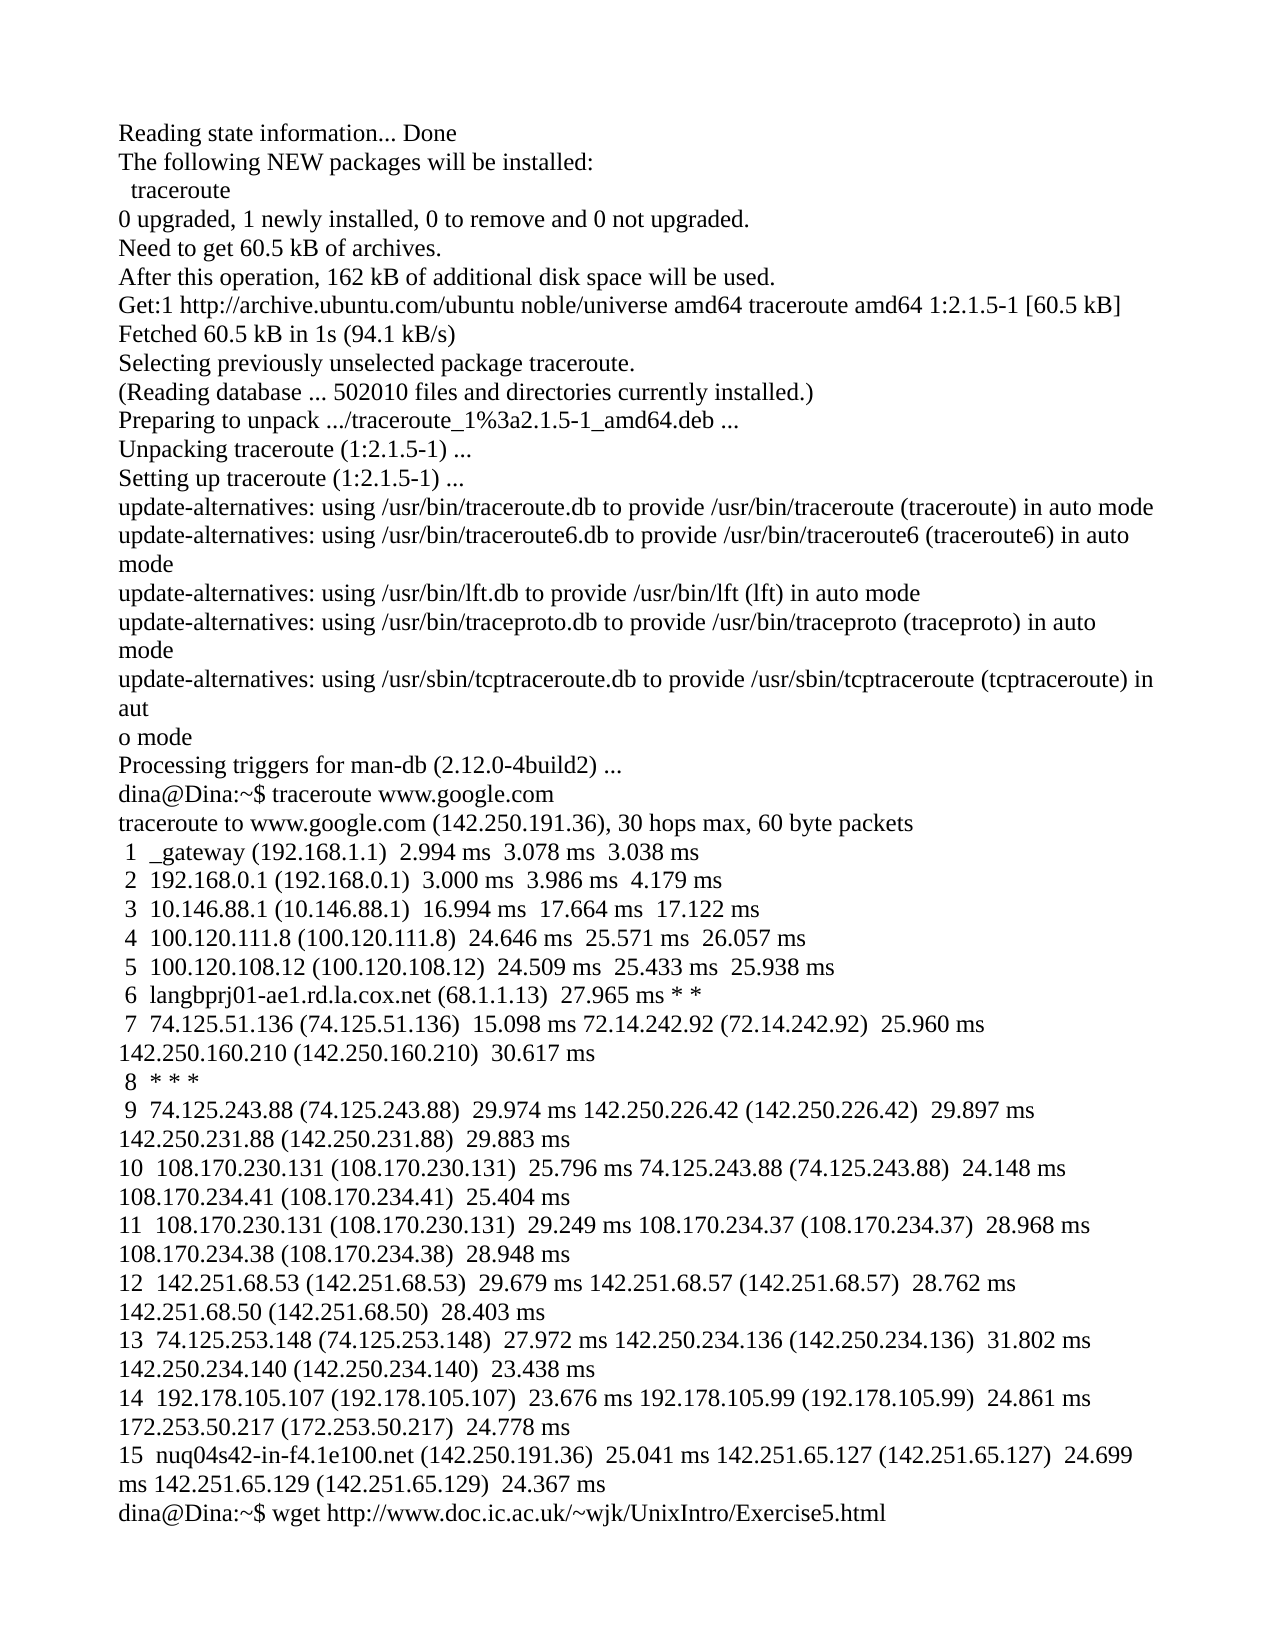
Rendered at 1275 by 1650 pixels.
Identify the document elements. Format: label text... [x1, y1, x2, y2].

text 14 192.178.105.107 (192.178.105.107) 23.676 ms 192.178.105.99 (192.178.105.99) 24.861 ms 172.253.50.217 (172.253.50.217) 24.778 ms [118, 1383, 1157, 1441]
text 10 108.170.230.131 (108.170.230.131) 25.796 ms 74.125.243.88 (74.125.243.88) 24.148 ms 108.170.234.41 (108.170.234.41) 25.404 ms [118, 1153, 1157, 1211]
text update-alternatives: using /usr/bin/traceroute6.db to provide /usr/bin/traceroute6 (traceroute6) in auto mode [118, 521, 1157, 578]
text o mode [118, 722, 1157, 751]
text update-alternatives: using /usr/bin/traceroute.db to provide /usr/bin/traceroute (traceroute) in auto mode [118, 492, 1157, 521]
text Fetched 60.5 kB in 1s (94.1 kB/s) [118, 319, 1157, 348]
text Preparing to unpack .../traceroute_1%3a2.1.5-1_amd64.deb ... [118, 406, 1157, 434]
text Get:1 http://archive.ubuntu.com/ubuntu noble/universe amd64 traceroute amd64 1:2.1.5-1 [60.5 kB] [118, 291, 1157, 319]
text After this operation, 162 kB of additional disk space will be used. [118, 262, 1157, 291]
text 12 142.251.68.53 (142.251.68.53) 29.679 ms 142.251.68.57 (142.251.68.57) 28.762 ms 142.251.68.50 (142.251.68.50) 28.403 ms [118, 1268, 1157, 1326]
text 4 100.120.111.8 (100.120.111.8) 24.646 ms 25.571 ms 26.057 ms [118, 923, 1157, 952]
text Processing triggers for man-db (2.12.0-4build2) ... [118, 751, 1157, 779]
text Reading state information... Done [118, 118, 1157, 147]
text 1 _gateway (192.168.1.1) 2.994 ms 3.078 ms 3.038 ms [118, 837, 1157, 866]
text 9 74.125.243.88 (74.125.243.88) 29.974 ms 142.250.226.42 (142.250.226.42) 29.897 ms 142.250.231.88 (142.250.231.88) 29.883 ms [118, 1096, 1157, 1153]
text traceroute to www.google.com (142.250.191.36), 30 hops max, 60 byte packets [118, 808, 1157, 837]
text update-alternatives: using /usr/bin/lft.db to provide /usr/bin/lft (lft) in auto mode [118, 578, 1157, 607]
text (Reading database ... 502010 files and directories currently installed.) [118, 377, 1157, 406]
text 2 192.168.0.1 (192.168.0.1) 3.000 ms 3.986 ms 4.179 ms [118, 866, 1157, 894]
text 7 74.125.51.136 (74.125.51.136) 15.098 ms 72.14.242.92 (72.14.242.92) 25.960 ms 142.250.160.210 (142.250.160.210) 30.617 ms [118, 1009, 1157, 1067]
text 5 100.120.108.12 (100.120.108.12) 24.509 ms 25.433 ms 25.938 ms [118, 952, 1157, 981]
text update-alternatives: using /usr/sbin/tcptraceroute.db to provide /usr/sbin/tcptraceroute (tcptraceroute) in aut [118, 664, 1157, 722]
text dina@Dina:~$ traceroute www.google.com [118, 779, 1157, 808]
text dina@Dina:~$ wget http://www.doc.ic.ac.uk/~wjk/UnixIntro/Exercise5.html [118, 1498, 1157, 1527]
text Selecting previously unselected package traceroute. [118, 348, 1157, 377]
text 11 108.170.230.131 (108.170.230.131) 29.249 ms 108.170.234.37 (108.170.234.37) 28.968 ms 108.170.234.38 (108.170.234.38) 28.948 ms [118, 1211, 1157, 1268]
text 6 langbprj01-ae1.rd.la.cox.net (68.1.1.13) 27.965 ms * * [118, 981, 1157, 1009]
text Unpacking traceroute (1:2.1.5-1) ... [118, 434, 1157, 463]
text 0 upgraded, 1 newly installed, 0 to remove and 0 not upgraded. [118, 204, 1157, 233]
text 3 10.146.88.1 (10.146.88.1) 16.994 ms 17.664 ms 17.122 ms [118, 894, 1157, 923]
text 13 74.125.253.148 (74.125.253.148) 27.972 ms 142.250.234.136 (142.250.234.136) 31.802 ms 142.250.234.140 (142.250.234.140) 23.438 ms [118, 1326, 1157, 1383]
text Need to get 60.5 kB of archives. [118, 233, 1157, 262]
text Setting up traceroute (1:2.1.5-1) ... [118, 463, 1157, 492]
text 8 * * * [118, 1067, 1157, 1096]
text The following NEW packages will be installed: [118, 147, 1157, 176]
text 15 nuq04s42-in-f4.1e100.net (142.250.191.36) 25.041 ms 142.251.65.127 (142.251.65.127) 24.699 ms 142.251.65.129 (142.251.65.129) 24.367 ms [118, 1441, 1157, 1498]
text update-alternatives: using /usr/bin/traceproto.db to provide /usr/bin/traceproto (traceproto) in auto mode [118, 607, 1157, 664]
text traceroute [118, 176, 1157, 204]
